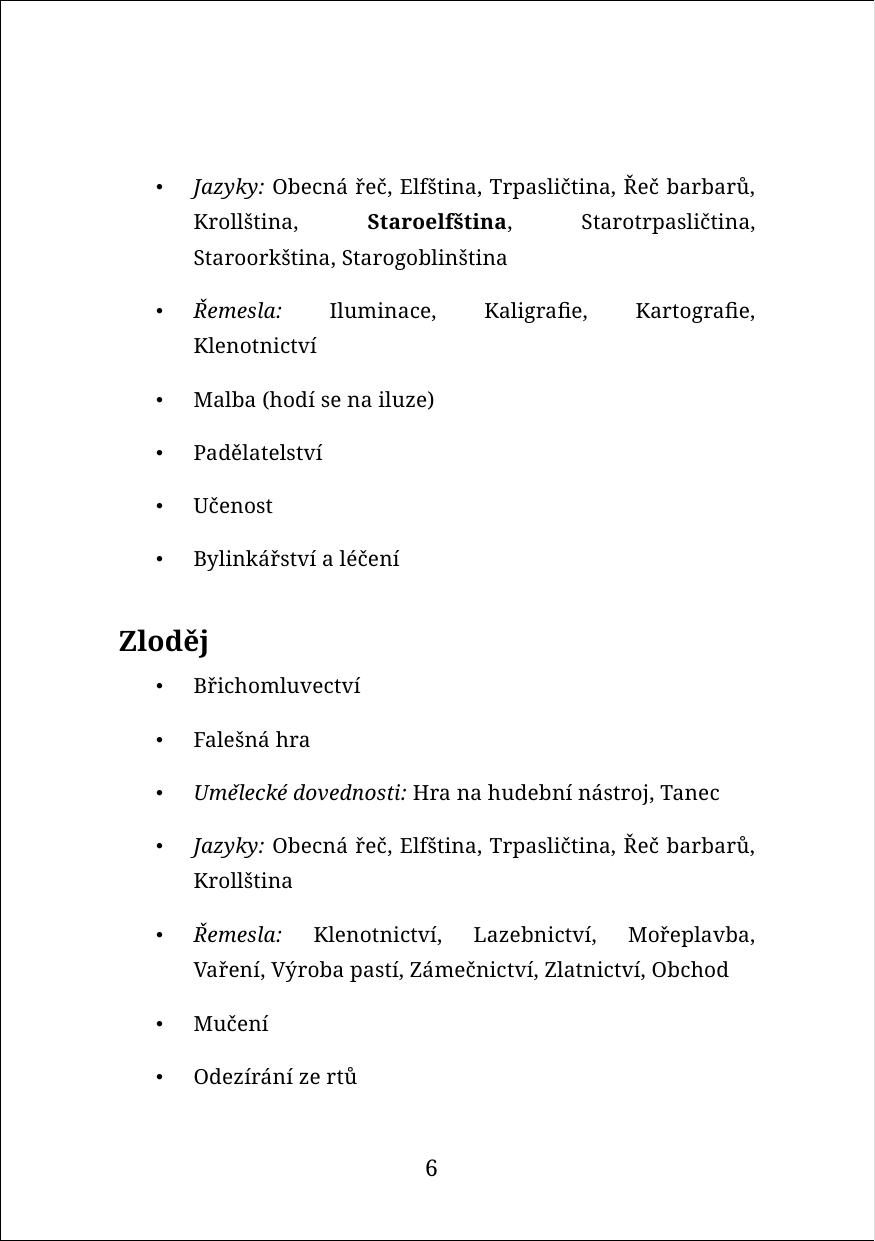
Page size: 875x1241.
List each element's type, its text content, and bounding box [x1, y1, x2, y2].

list Jazyky: Obecná řeč, Elfština, Trpasličtina, Řeč barbarů, Krollština, Staroelfština, Starotrpasličtina, Staroorkština, Starogoblinština [156, 172, 756, 271]
list Učenost [156, 491, 756, 520]
subtitle Zloděj [118, 621, 756, 660]
list Řemesla: Iluminace, Kaligrafie, Kartografie, Klenotnictví [156, 296, 756, 360]
list Odezírání ze rtů [156, 1062, 756, 1090]
list Falešná hra [156, 725, 756, 753]
list Bylinkářství a léčení [156, 544, 756, 573]
list Umělecké dovednosti: Hra na hudební nástroj, Tanec [156, 778, 756, 806]
list Mučení [156, 1009, 756, 1037]
list Řemesla: Klenotnictví, Lazebnictví, Mořeplavba, Vaření, Výroba pastí, Zámečnictví, Zlatnictví, Obchod [156, 920, 756, 984]
list Břichomluvectví [156, 671, 756, 700]
list Malba (hodí se na iluze) [156, 385, 756, 413]
list Jazyky: Obecná řeč, Elfština, Trpasličtina, Řeč barbarů, Krollština [156, 831, 756, 895]
list Padělatelství [156, 438, 756, 466]
